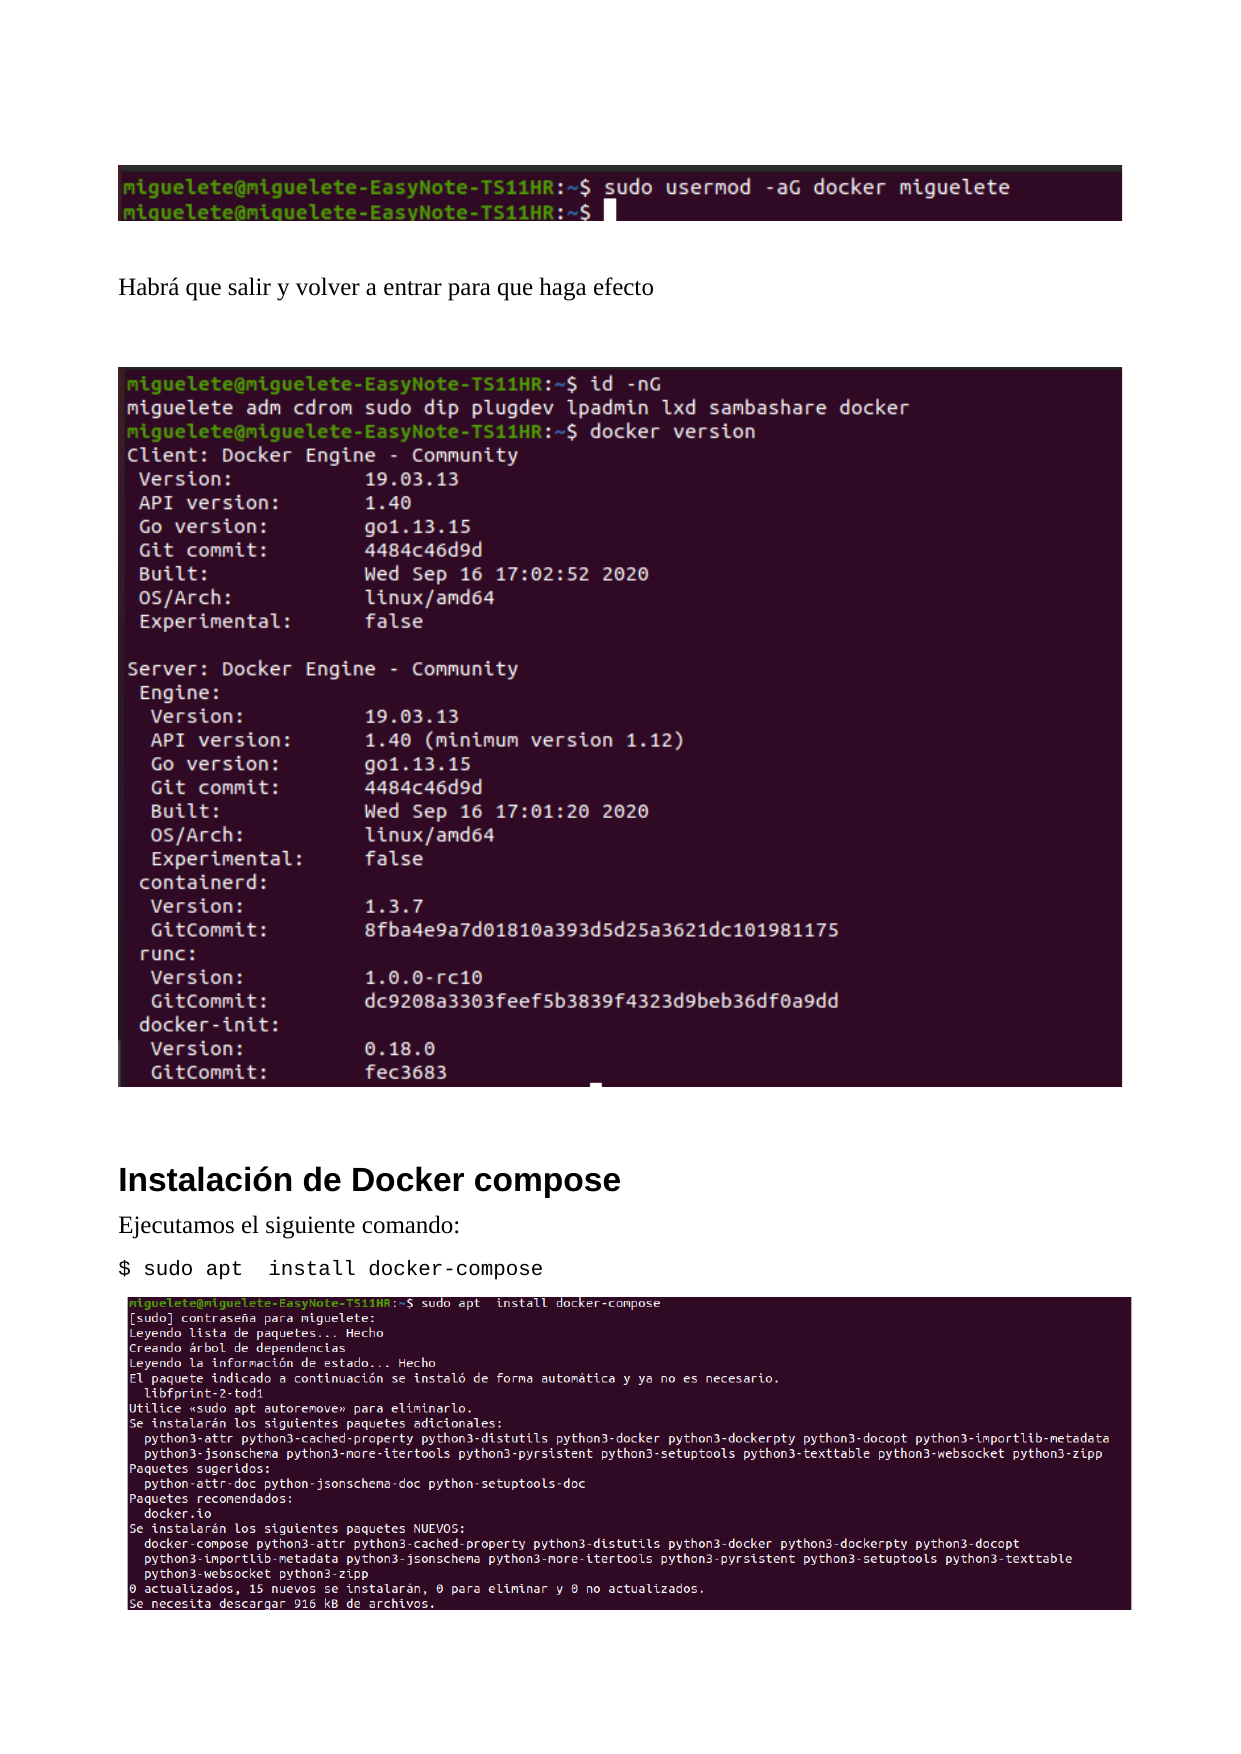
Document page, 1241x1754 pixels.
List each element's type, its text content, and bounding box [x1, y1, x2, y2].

text Ejecutamos el siguiente comando: [118, 1211, 1122, 1239]
text Habrá que salir y volver a entrar para que haga efecto [118, 272, 1122, 301]
text $ sudo apt install docker-compose [118, 1258, 1122, 1282]
picture [118, 367, 1123, 1087]
picture [127, 1297, 1132, 1610]
subtitle Instalación de Docker compose [118, 1159, 1122, 1198]
picture [118, 165, 1123, 221]
